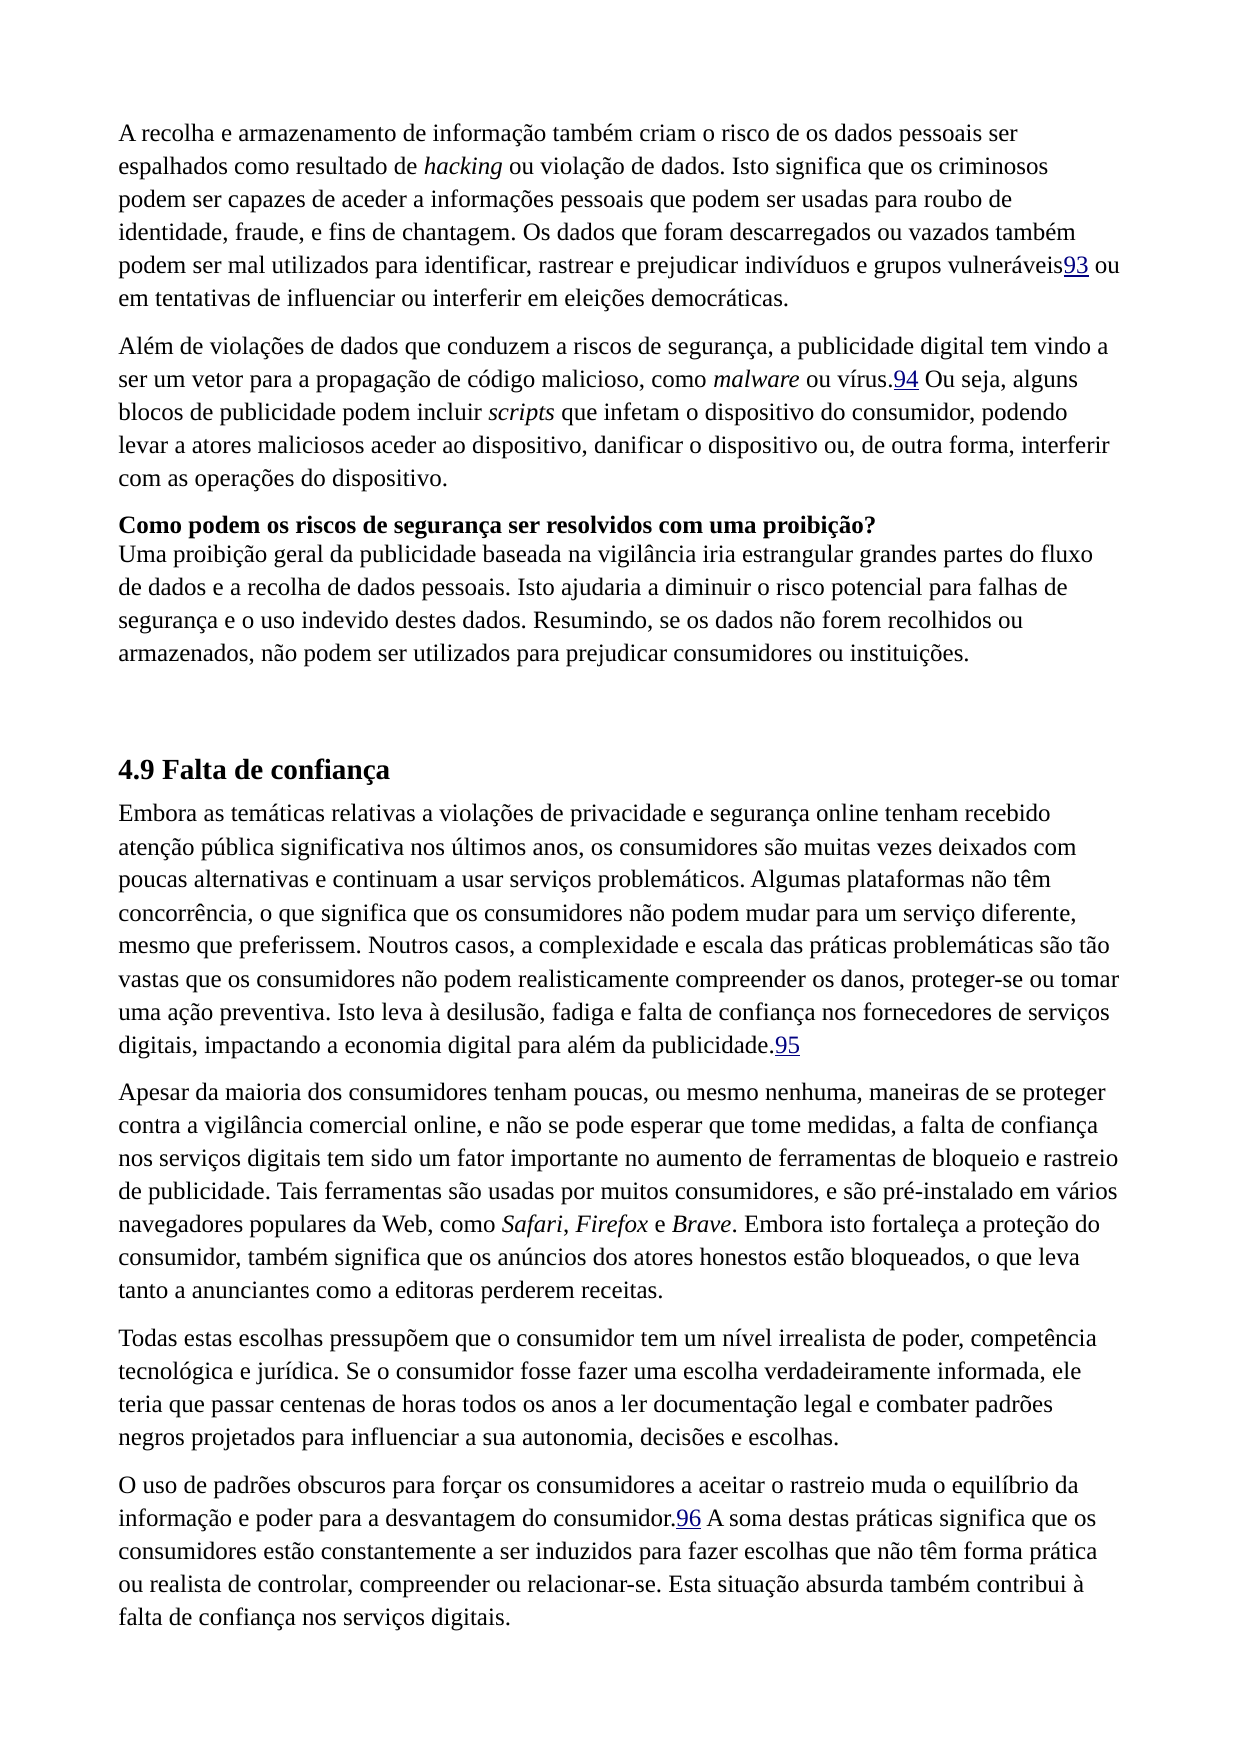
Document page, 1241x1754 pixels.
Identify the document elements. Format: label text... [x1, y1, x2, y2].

text Apesar da maioria dos consumidores tenham poucas, ou mesmo nenhuma, maneiras de se proteger contra a vigilância comercial online, e não se pode esperar que tome medidas, a falta de confiança nos serviços digitais tem sido um fator importante no aumento de ferramentas de bloqueio e rastreio de publicidade. Tais ferramentas são usadas por muitos consumidores, e são pré-instalado em vários navegadores populares da Web, como Safari, Firefox e Brave. Embora isto fortaleça a proteção do consumidor, também significa que os anúncios dos atores honestos estão bloqueados, o que leva tanto a anunciantes como a editoras perderem receitas. [118, 1077, 1122, 1304]
text Embora as temáticas relativas a violações de privacidade e segurança online tenham recebido atenção pública significativa nos últimos anos, os consumidores são muitas vezes deixados com poucas alternativas e continuam a usar serviços problemáticos. Algumas plataformas não têm concorrência, o que significa que os consumidores não podem mudar para um serviço diferente, mesmo que preferissem. Noutros casos, a complexidade e escala das práticas problemáticas são tão vastas que os consumidores não podem realisticamente compreender os danos, proteger-se ou tomar uma ação preventiva. Isto leva à desilusão, fadiga e falta de confiança nos fornecedores de serviços digitais, impactando a economia digital para além da publicidade.95 [118, 798, 1122, 1058]
subtitle 4.9 Falta de confiança [118, 752, 1122, 786]
text A recolha e armazenamento de informação também criam o risco de os dados pessoais ser espalhados como resultado de hacking ou violação de dados. Isto significa que os criminosos podem ser capazes de aceder a informações pessoais que podem ser usadas para roubo de identidade, fraude, e fins de chantagem. Os dados que foram descarregados ou vazados também podem ser mal utilizados para identificar, rastrear e prejudicar indivíduos e grupos vulneráveis93 ou em tentativas de influenciar ou interferir em eleições democráticas. [118, 118, 1122, 312]
text Além de violações de dados que conduzem a riscos de segurança, a publicidade digital tem vindo a ser um vetor para a propagação de código malicioso, como malware ou vírus.94 Ou seja, alguns blocos de publicidade podem incluir scripts que infetam o dispositivo do consumidor, podendo levar a atores maliciosos aceder ao dispositivo, danificar o dispositivo ou, de outra forma, interferir com as operações do dispositivo. [118, 331, 1122, 492]
text Todas estas escolhas pressupõem que o consumidor tem um nível irrealista de poder, competência tecnológica e jurídica. Se o consumidor fosse fazer uma escolha verdadeiramente informada, ele teria que passar centenas de horas todos os anos a ler documentação legal e combater padrões negros projetados para influenciar a sua autonomia, decisões e escolhas. [118, 1323, 1122, 1451]
text Como podem os riscos de segurança ser resolvidos com uma proibição? [118, 511, 1122, 539]
text O uso de padrões obscuros para forçar os consumidores a aceitar o rastreio muda o equilíbrio da informação e poder para a desvantagem do consumidor.96 A soma destas práticas significa que os consumidores estão constantemente a ser induzidos para fazer escolhas que não têm forma prática ou realista de controlar, compreender ou relacionar-se. Esta situação absurda também contribui à falta de confiança nos serviços digitais. [118, 1470, 1122, 1631]
text Uma proibição geral da publicidade baseada na vigilância iria estrangular grandes partes do fluxo de dados e a recolha de dados pessoais. Isto ajudaria a diminuir o risco potencial para falhas de segurança e o uso indevido destes dados. Resumindo, se os dados não forem recolhidos ou armazenados, não podem ser utilizados para prejudicar consumidores ou instituições. [118, 539, 1122, 667]
